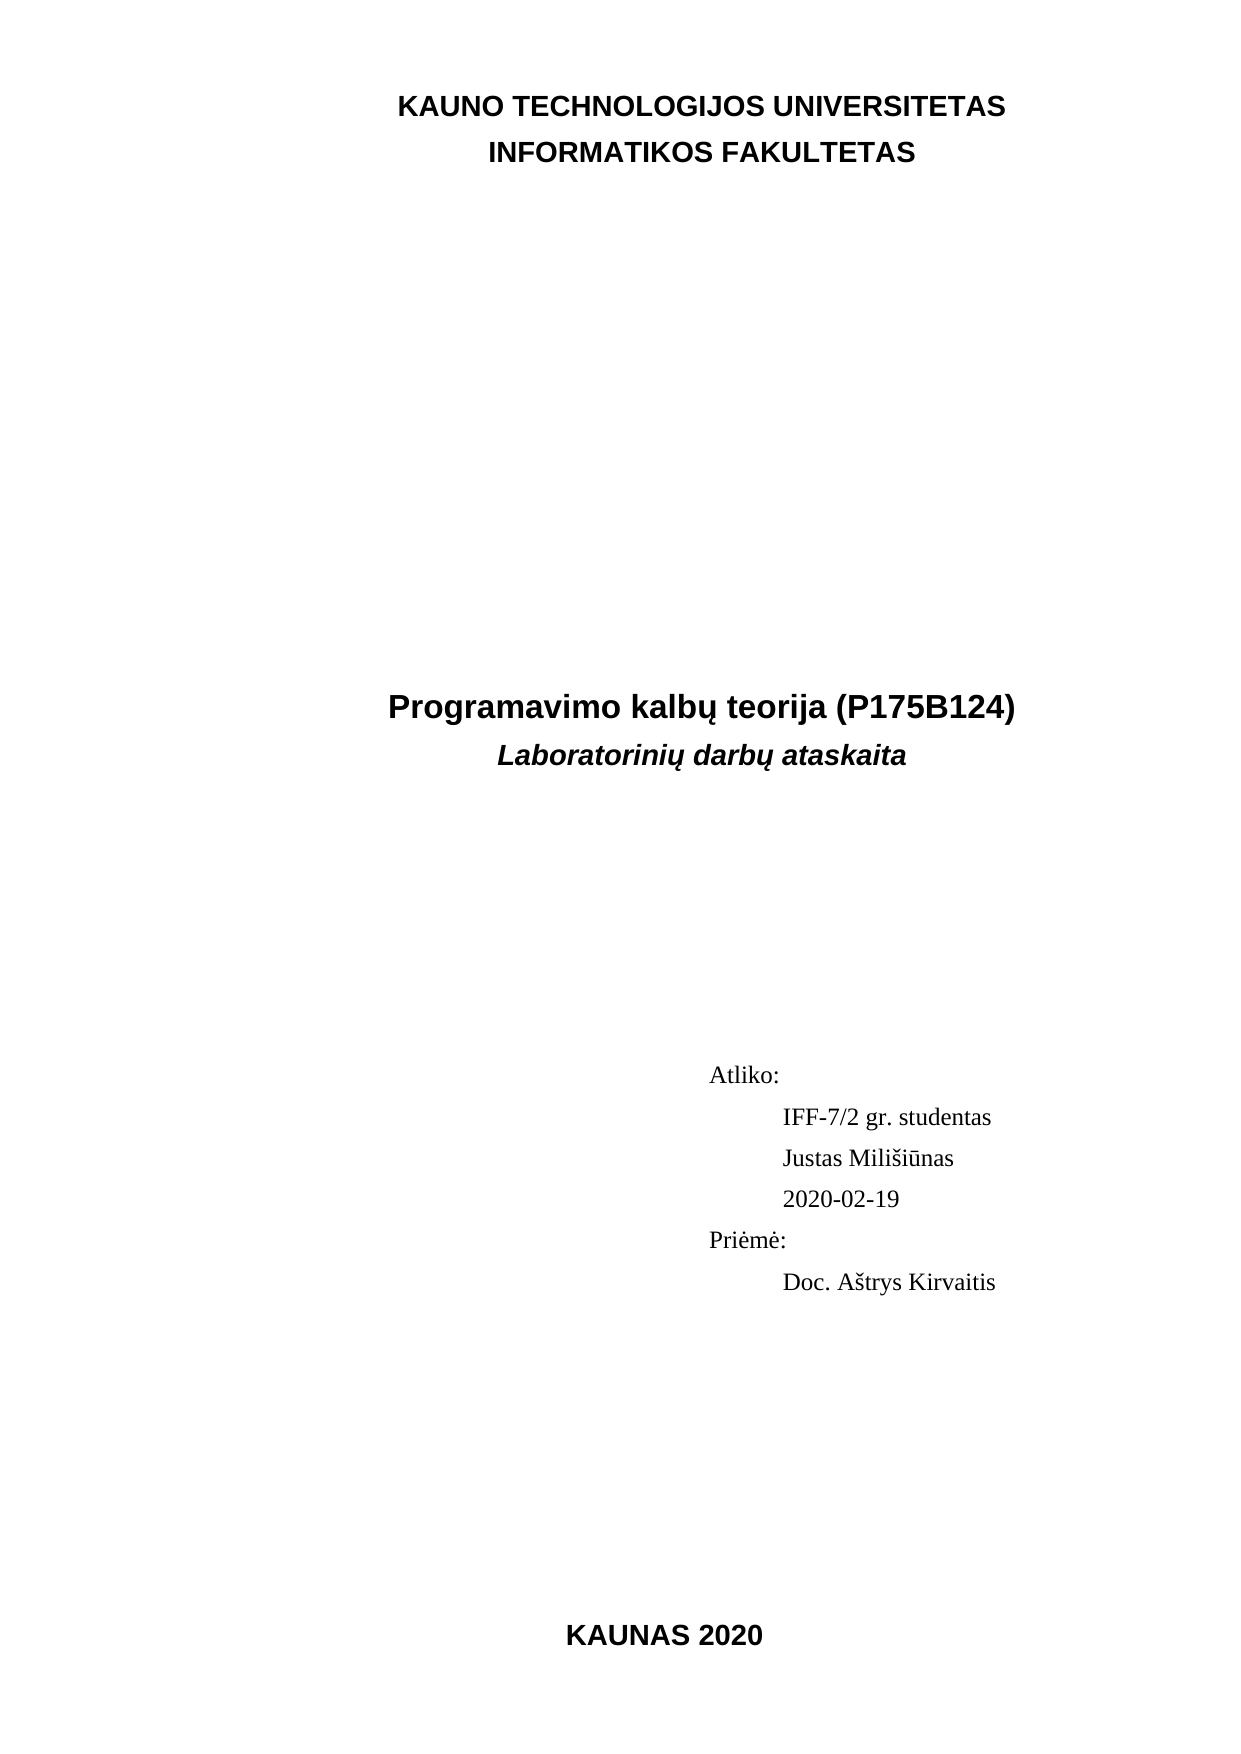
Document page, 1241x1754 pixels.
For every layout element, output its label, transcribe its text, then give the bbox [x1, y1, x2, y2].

text KAUNO TECHNOLOGIJOS UNIVERSITETAS [148, 89, 1181, 122]
text 2020-02-19 [709, 1184, 1181, 1213]
text KAUNAS 2020 [148, 1618, 1181, 1651]
text IFF-7/2 gr. studentas [709, 1102, 1181, 1130]
text Laboratorinių darbų ataskaita [148, 738, 1181, 772]
text Doc. Aštrys Kirvaitis [709, 1267, 1181, 1295]
text INFORMATIKOS FAKULTETAS [148, 135, 1181, 168]
text Justas Milišiūnas [709, 1143, 1181, 1172]
text Atliko: [709, 1060, 1181, 1089]
text Programavimo kalbų teorija (P175B124) [148, 687, 1181, 726]
text Priėmė: [709, 1225, 1181, 1254]
